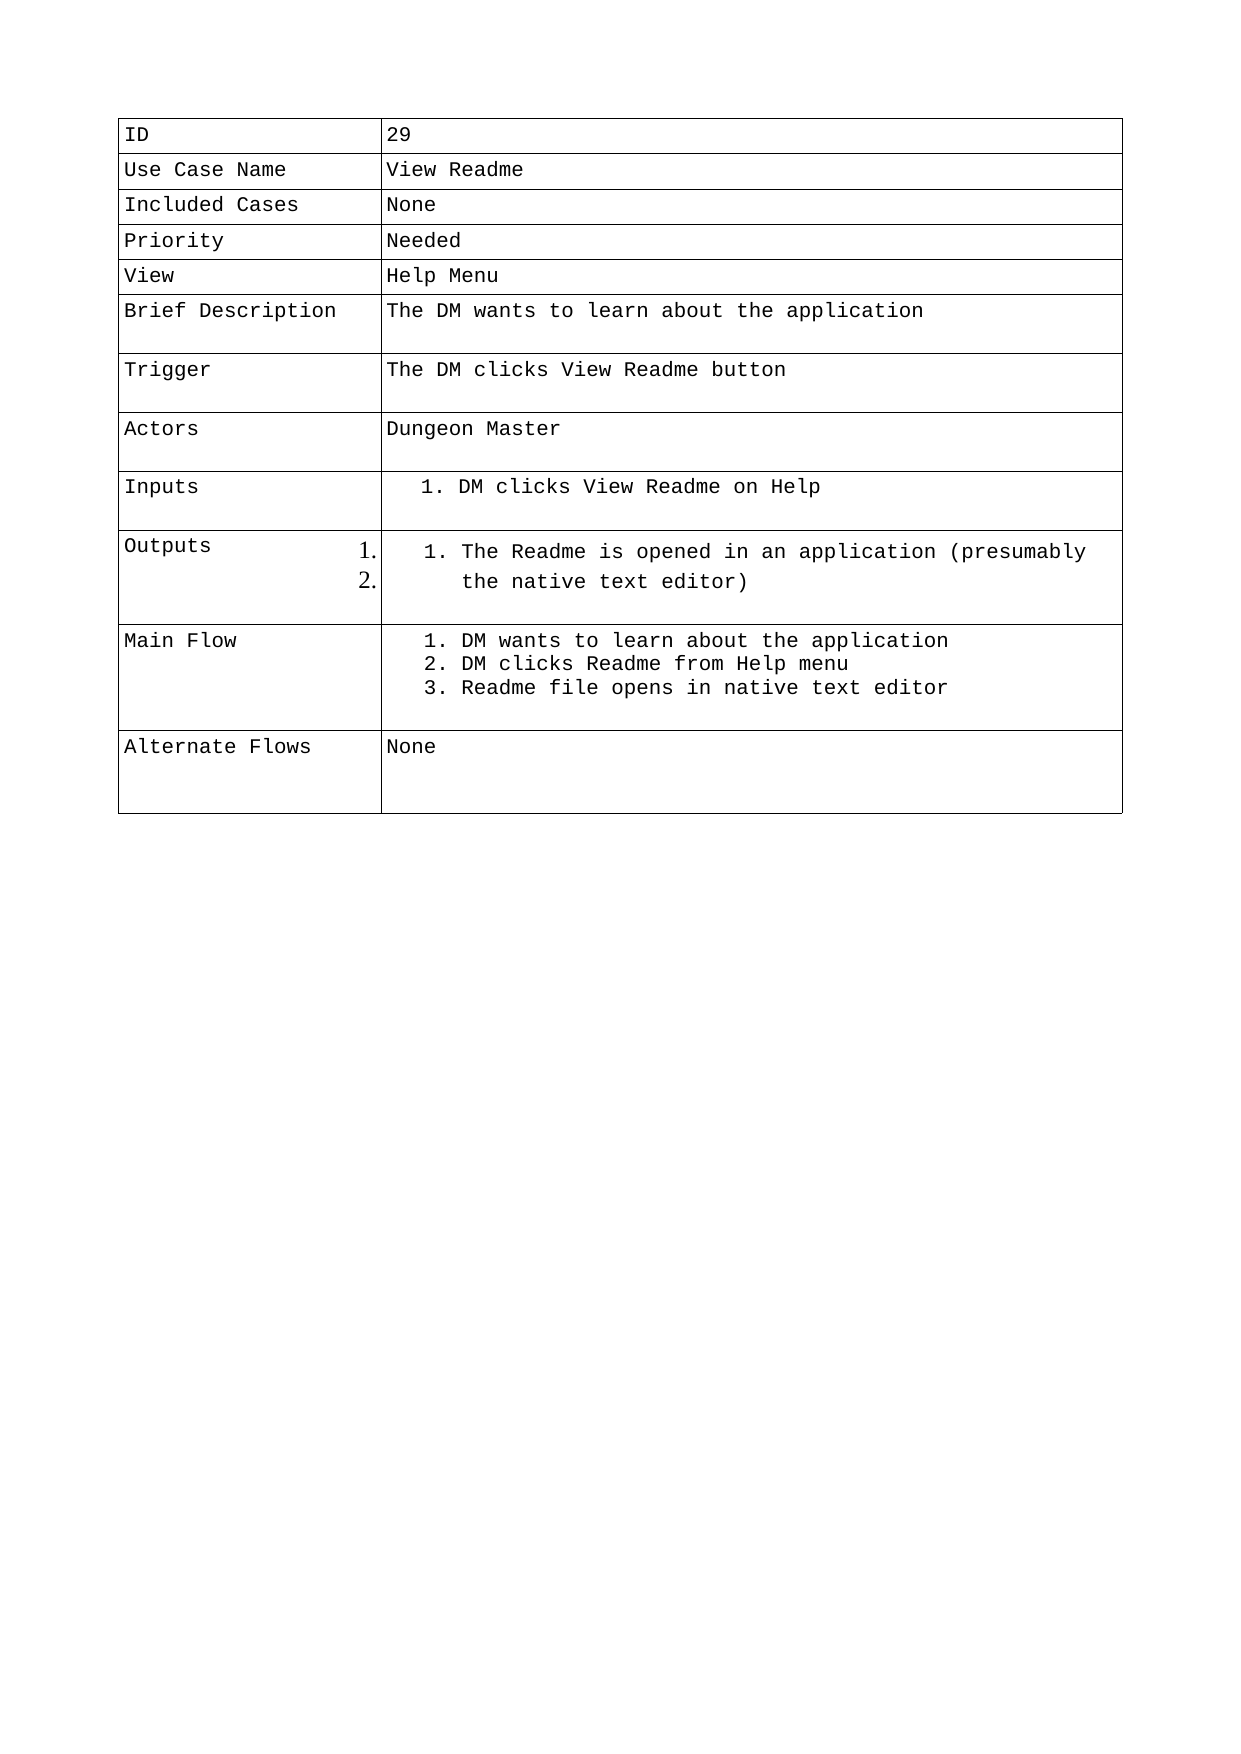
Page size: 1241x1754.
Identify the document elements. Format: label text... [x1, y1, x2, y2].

table_cell Needed [382, 225, 1122, 259]
table_cell None [382, 731, 1122, 813]
table_cell The DM wants to learn about the application [382, 295, 1122, 353]
table_cell Main Flow [119, 625, 381, 730]
table_header 29 [382, 119, 1122, 153]
table_cell Included Cases [119, 190, 381, 224]
table_cell Use Case Name [119, 154, 381, 188]
table_cell View Readme [382, 154, 1122, 188]
table_cell Inputs [119, 472, 381, 529]
table_cell 1. DM clicks View Readme on Help [382, 472, 1122, 529]
table_cell The DM clicks View Readme button [382, 354, 1122, 412]
table_cell Brief Description [119, 295, 381, 353]
table_header ID [119, 119, 381, 153]
table_cell View [119, 260, 381, 294]
table_cell 1. DM wants to learn about the application 2. DM clicks Readme from Help menu 3. Readme file opens in native text editor [382, 625, 1122, 730]
table_cell None [382, 190, 1122, 224]
table_cell 1. The Readme is opened in an application (presumably the native text editor) [382, 531, 1122, 624]
table_cell Actors [119, 413, 381, 471]
table_cell Trigger [119, 354, 381, 412]
table_cell Priority [119, 225, 381, 259]
table_cell Dungeon Master [382, 413, 1122, 471]
table_cell Outputs [119, 531, 381, 624]
table_cell Help Menu [382, 260, 1122, 294]
table_cell Alternate Flows [119, 731, 381, 813]
